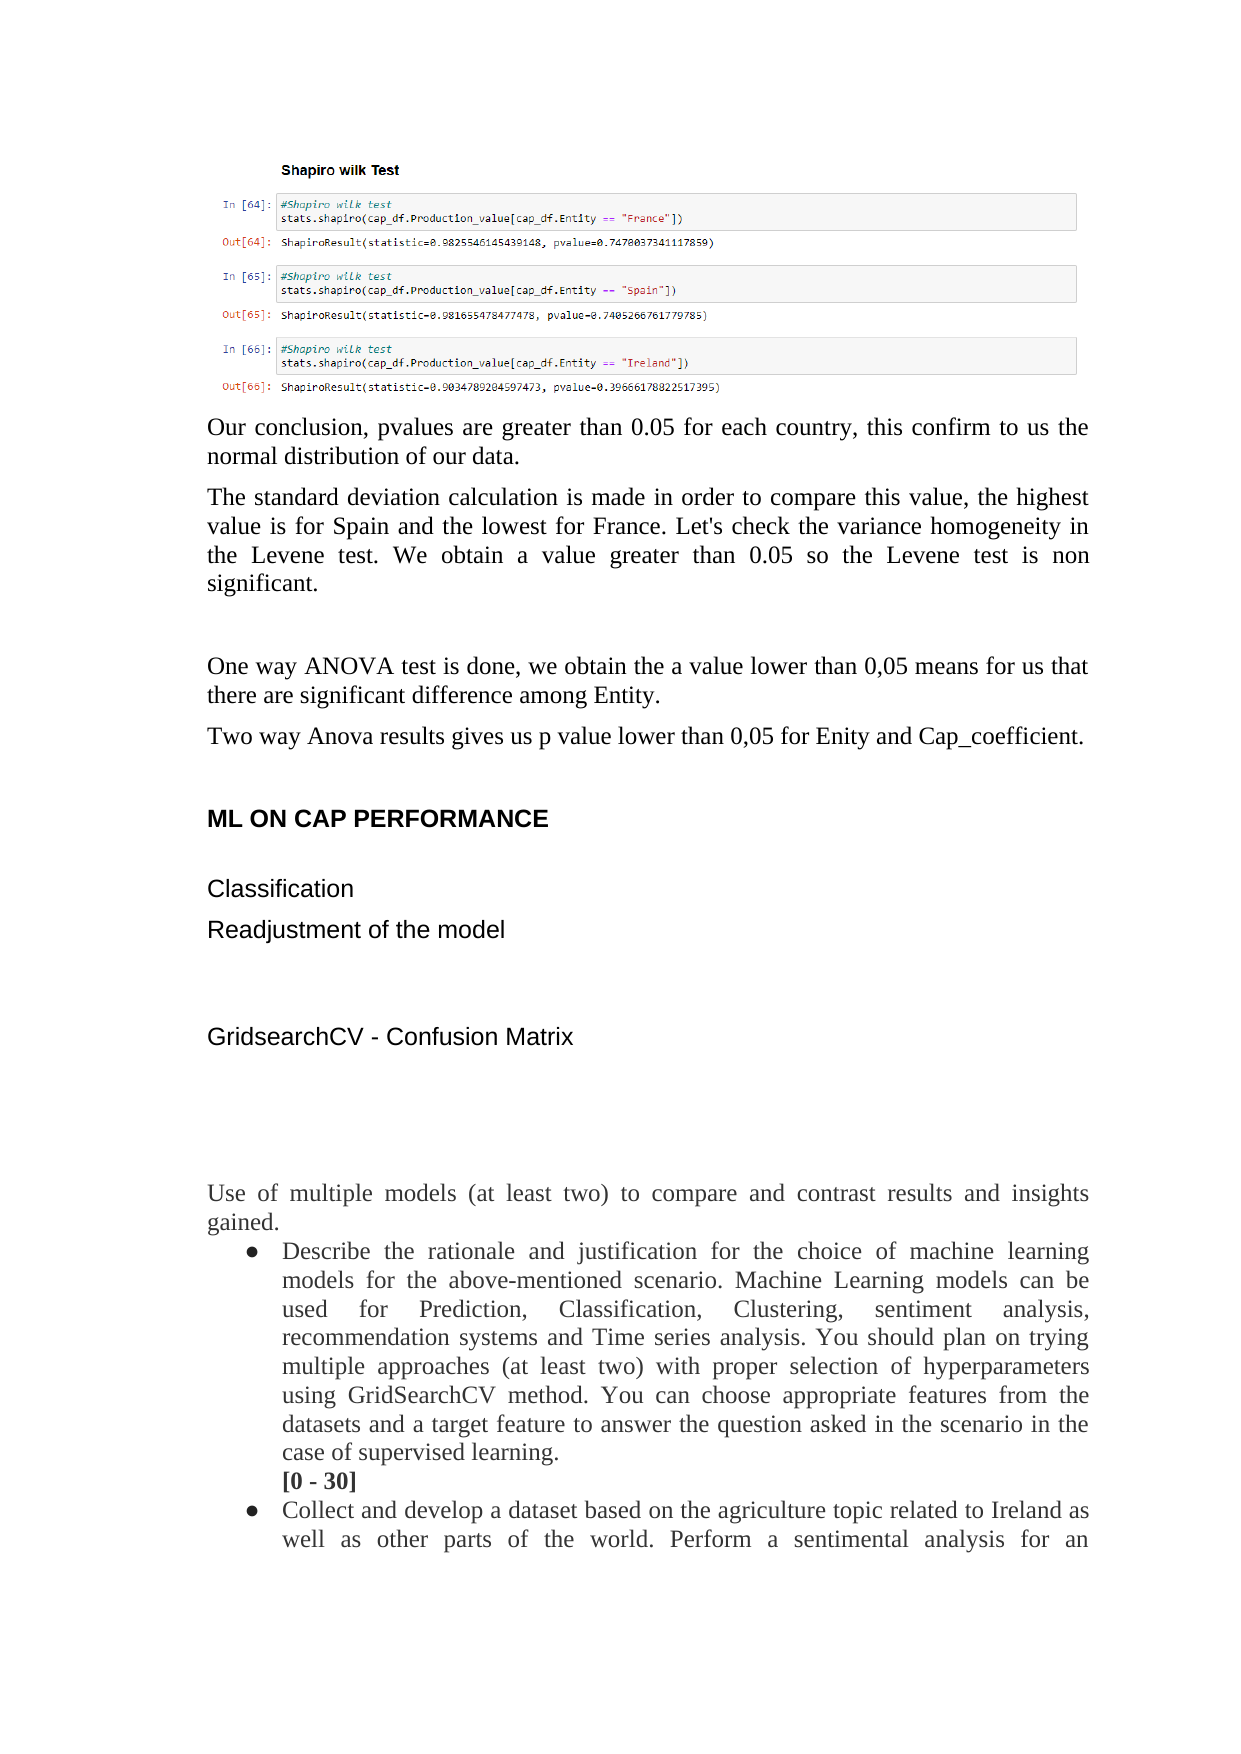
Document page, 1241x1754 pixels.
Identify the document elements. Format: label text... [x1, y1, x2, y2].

text Use of multiple models (at least two) to compare and contrast results and insights gained. [207, 1178, 1090, 1236]
text [0 - 30] [282, 1466, 1090, 1495]
text The standard deviation calculation is made in order to compare this value, the highest value is for Spain and the lowest for France. Let's check the variance homogeneity in the Levene test. We obtain a value greater than 0.05 so the Levene test is non significant. [207, 482, 1090, 597]
subtitle GridsearchCV - Confusion Matrix [207, 1022, 1090, 1051]
picture [206, 150, 1091, 413]
subtitle Classification [207, 873, 1090, 902]
list Describe the rationale and justification for the choice of machine learning models for the above-mentioned scenario. Machine Learning models can be used for Prediction, Classification, Clustering, sentiment analysis, recommendation systems and Time series analysis. You should plan on trying multiple approaches (at least two) with proper selection of hyperparameters using GridSearchCV method. You can choose appropriate features from the datasets and a target feature to answer the question asked in the scenario in the case of supervised learning. [244, 1236, 1090, 1466]
subtitle Readjustment of the model [207, 915, 1090, 943]
text Our conclusion, pvalues are greater than 0.05 for each country, this confirm to us the normal distribution of our data. [207, 413, 1090, 470]
text Two way Anova results gives us p value lower than 0,05 for Enity and Cap_coefficient. [207, 721, 1090, 750]
list Collect and develop a dataset based on the agriculture topic related to Ireland as well as other parts of the world. Perform a sentimental analysis for an [244, 1495, 1090, 1552]
text One way ANOVA test is done, we obtain the a value lower than 0,05 means for us that there are significant difference among Entity. [207, 651, 1090, 708]
subtitle ML ON CAP PERFORMANCE [207, 803, 1090, 832]
